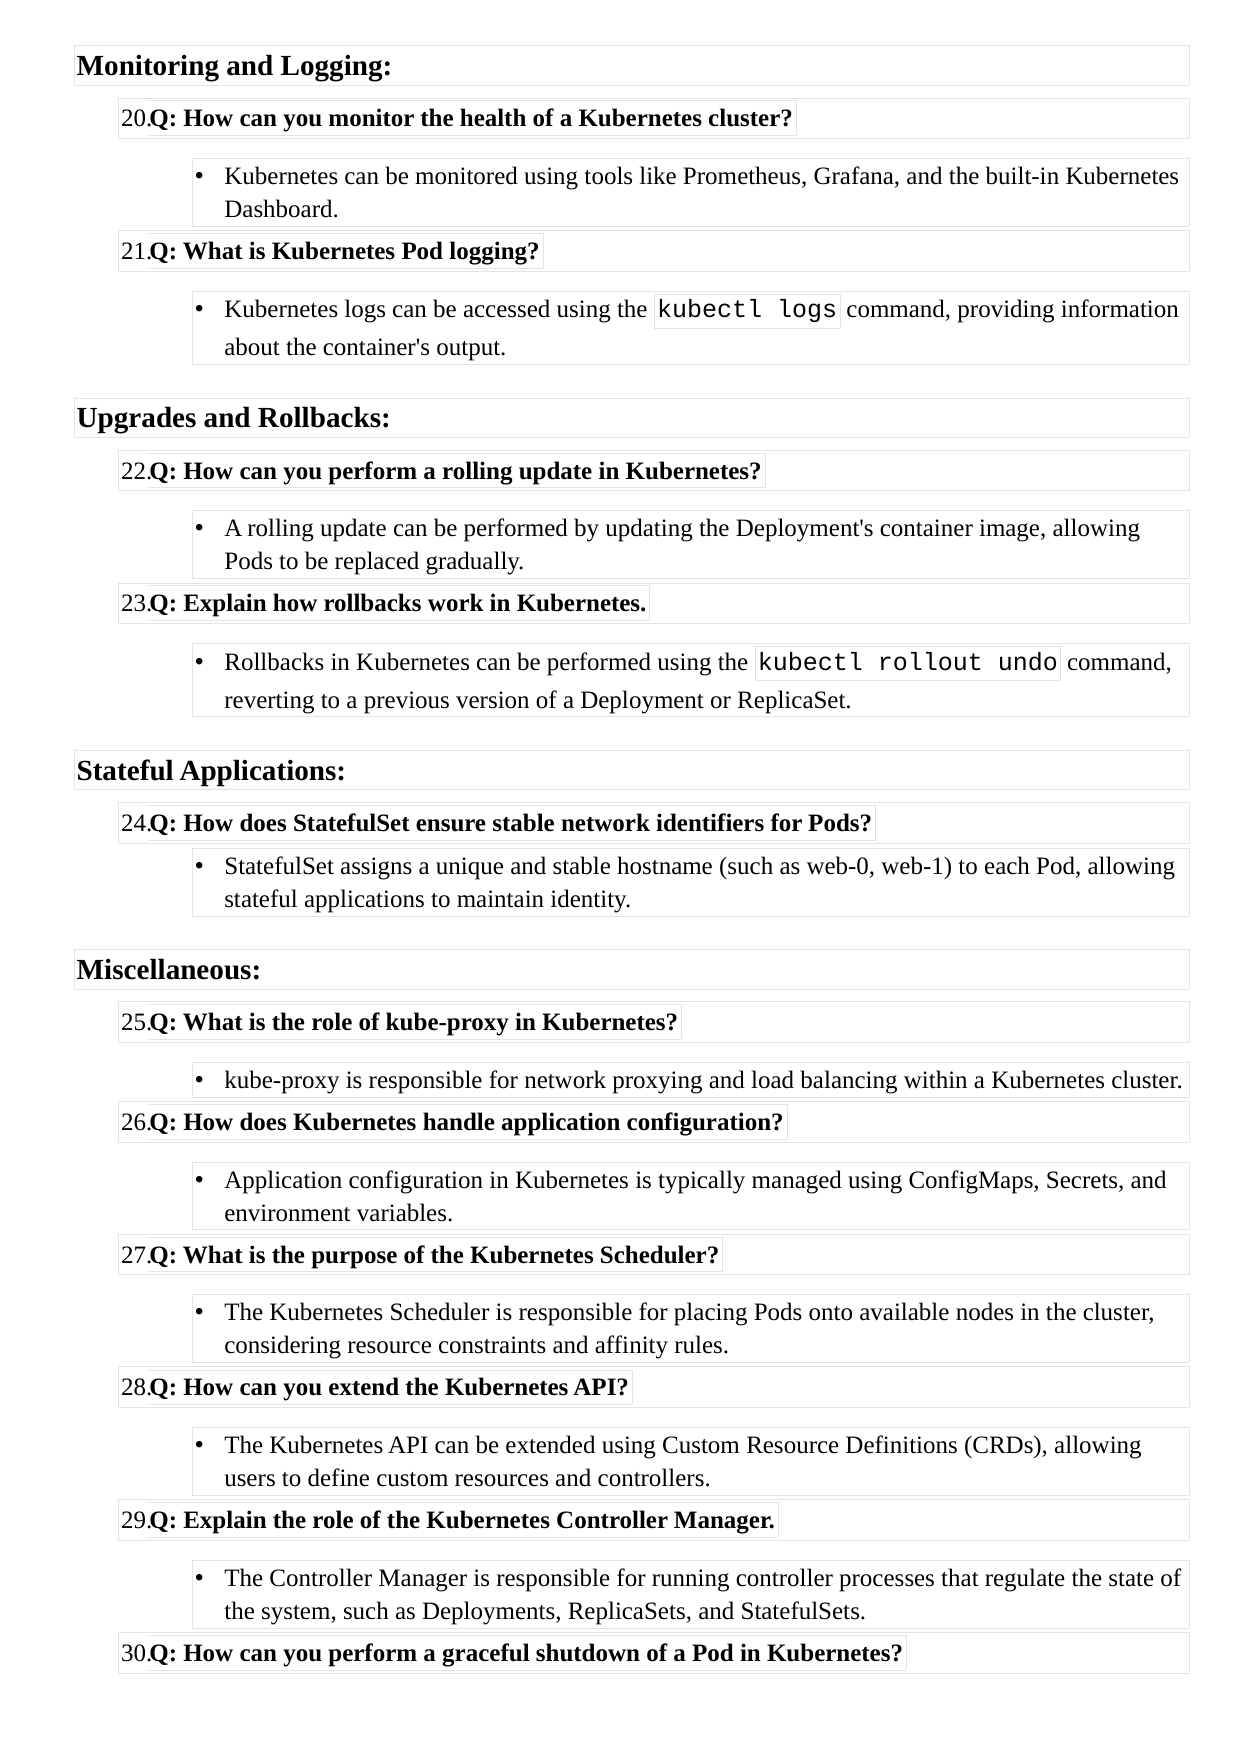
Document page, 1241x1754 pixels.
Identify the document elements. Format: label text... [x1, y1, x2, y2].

list The Controller Manager is responsible for running controller processes that regulate the state of the system, such as Deployments, ReplicaSets, and StatefulSets. [193, 1561, 1189, 1628]
list Q: How can you monitor the health of a Kubernetes cluster? [119, 99, 1189, 138]
list The Kubernetes API can be extended using Custom Resource Definitions (CRDs), allowing users to define custom resources and controllers. [193, 1428, 1189, 1495]
list Q: How can you perform a graceful shutdown of a Pod in Kubernetes? [119, 1633, 1189, 1673]
list Q: How can you extend the Kubernetes API? [119, 1367, 1189, 1407]
list Q: What is Kubernetes Pod logging? [119, 231, 1189, 271]
list A rolling update can be performed by updating the Deployment's container image, allowing Pods to be replaced gradually. [193, 511, 1189, 578]
subtitle Miscellaneous: [75, 950, 1189, 989]
list Q: Explain how rollbacks work in Kubernetes. [119, 584, 1189, 623]
list StatefulSet assigns a unique and stable hostname (such as web-0, web-1) to each Pod, allowing stateful applications to maintain identity. [193, 849, 1189, 916]
list The Kubernetes Scheduler is responsible for placing Pods onto available nodes in the cluster, considering resource constraints and affinity rules. [193, 1295, 1189, 1362]
subtitle Stateful Applications: [75, 751, 1189, 789]
list Q: How can you perform a rolling update in Kubernetes? [119, 451, 1189, 490]
list Q: How does StatefulSet ensure stable network identifiers for Pods? [119, 803, 1189, 843]
list Kubernetes logs can be accessed using the kubectl logs command, providing information about the container's output. [193, 292, 1189, 364]
list Rollbacks in Kubernetes can be performed using the kubectl rollout undo command, reverting to a previous version of a Deployment or ReplicaSet. [193, 644, 1189, 716]
list Kubernetes can be monitored using tools like Prometheus, Grafana, and the built-in Kubernetes Dashboard. [193, 159, 1189, 226]
list Q: What is the role of kube-proxy in Kubernetes? [119, 1002, 1189, 1042]
list Q: What is the purpose of the Kubernetes Scheduler? [119, 1235, 1189, 1274]
list Q: Explain the role of the Kubernetes Controller Manager. [119, 1500, 1189, 1540]
list kube-proxy is responsible for network proxying and load balancing within a Kubernetes cluster. [193, 1063, 1189, 1097]
subtitle Monitoring and Logging: [75, 46, 1189, 85]
subtitle Upgrades and Rollbacks: [75, 399, 1189, 437]
list Application configuration in Kubernetes is typically managed using ConfigMaps, Secrets, and environment variables. [193, 1163, 1189, 1229]
list Q: How does Kubernetes handle application configuration? [119, 1102, 1189, 1142]
